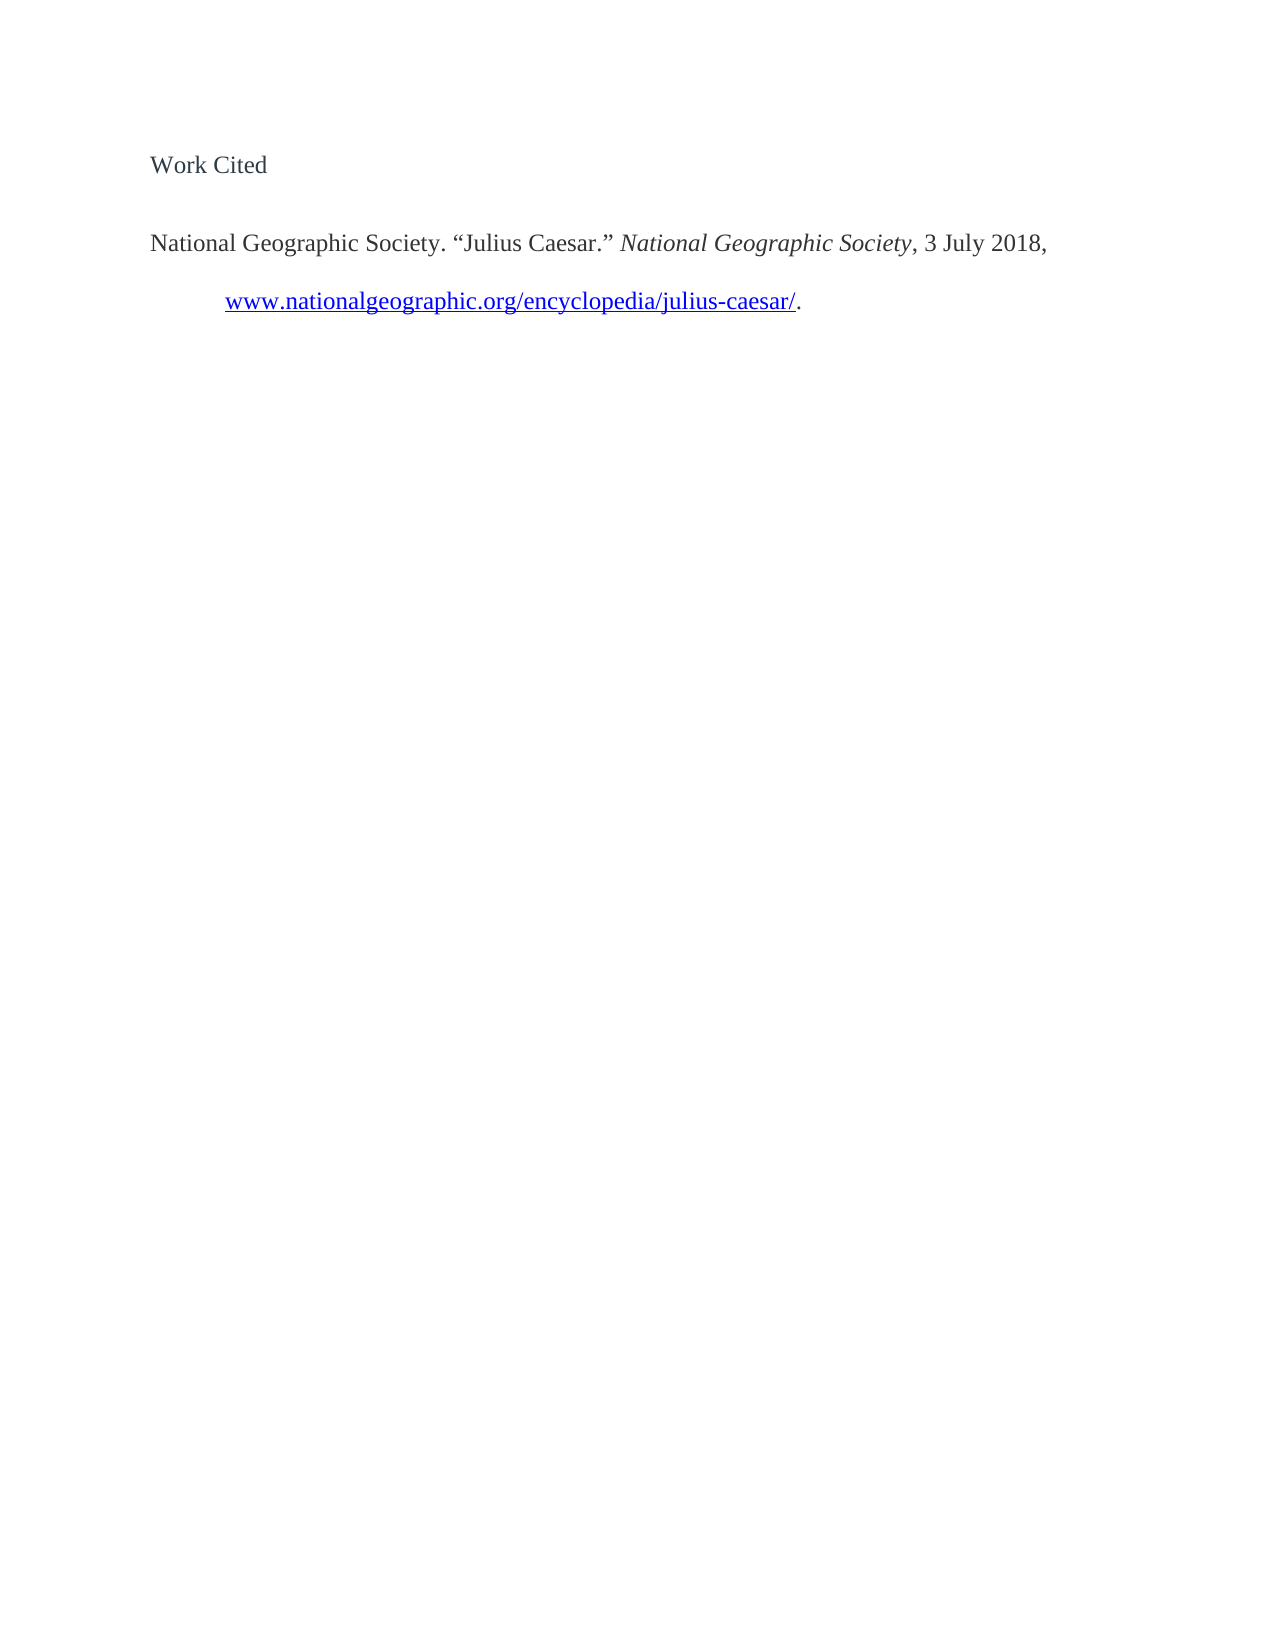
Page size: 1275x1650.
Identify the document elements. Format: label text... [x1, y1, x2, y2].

text Work Cited [150, 150, 1125, 179]
text National Geographic Society. “Julius Caesar.” National Geographic Society, 3 July 2018, www.nationalgeographic.org/encyclopedia/julius-caesar/. [150, 228, 1125, 314]
